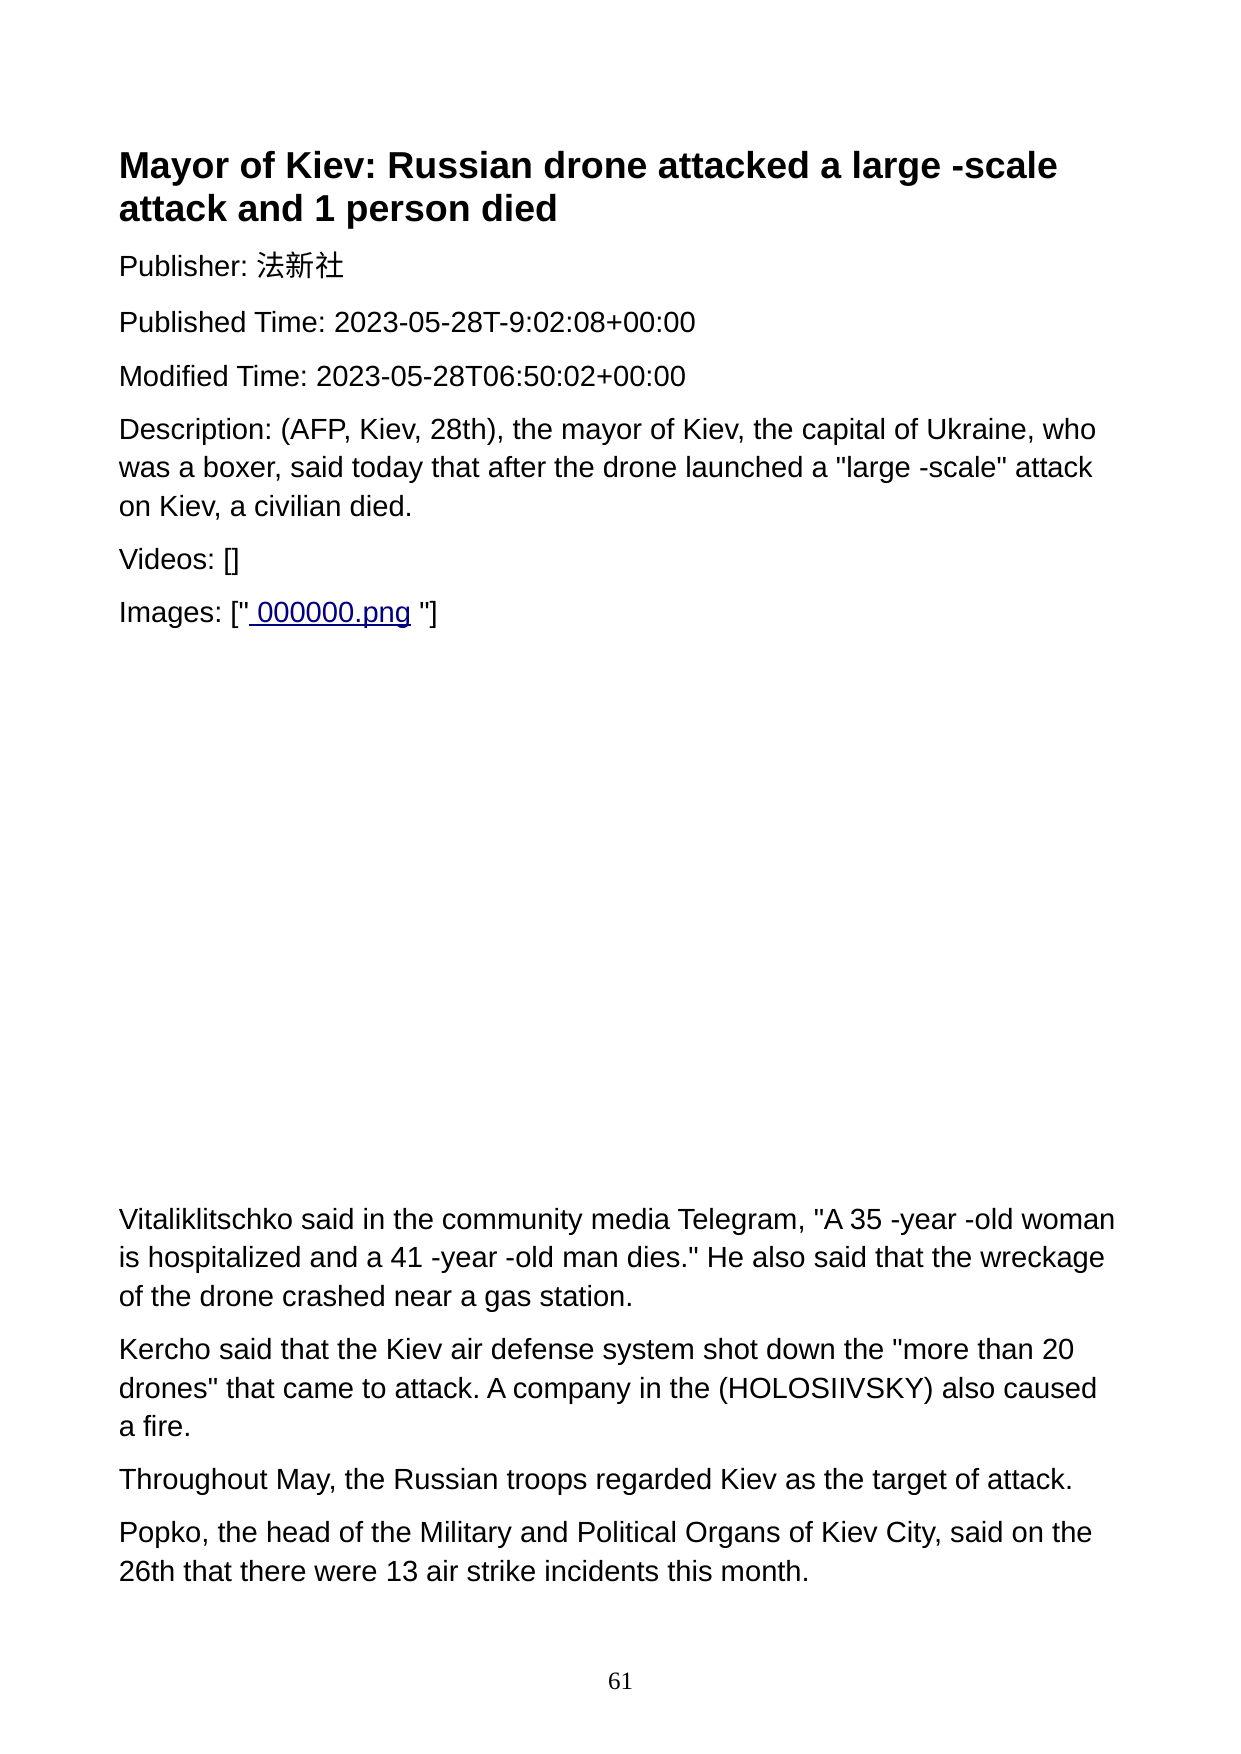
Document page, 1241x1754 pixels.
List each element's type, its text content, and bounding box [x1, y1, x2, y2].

text Description: (AFP, Kiev, 28th), the mayor of Kiev, the capital of Ukraine, who was a boxer, said today that after the drone launched a "large -scale" attack on Kiev, a civilian died. [118, 412, 1122, 522]
text Kercho said that the Kiev air defense system shot down the "more than 20 drones" that came to attack. A company in the (HOLOSIIVSKY) also caused a fire. [118, 1332, 1122, 1443]
text Published Time: 2023-05-28T-9:02:08+00:00 [118, 305, 1122, 339]
text Modified Time: 2023-05-28T06:50:02+00:00 [118, 358, 1122, 392]
text Throughout May, the Russian troops regarded Kiev as the target of attack. [118, 1462, 1122, 1496]
text Popko, the head of the Military and Political Organs of Kiev City, said on the 26th that there were 13 air strike incidents this month. [118, 1516, 1122, 1588]
text Publisher: 法新社 [118, 242, 1122, 284]
text Images: [" 000000.png "] [118, 595, 1122, 628]
text Vitaliklitschko said in the community media Telegram, "A 35 -year -old woman is hospitalized and a 41 -year -old man dies." He also said that the wreckage of the drone crashed near a gas station. [118, 648, 1122, 1313]
subtitle Mayor of Kiev: Russian drone attacked a large -scale attack and 1 person died [118, 143, 1122, 230]
text Videos: [] [118, 542, 1122, 575]
